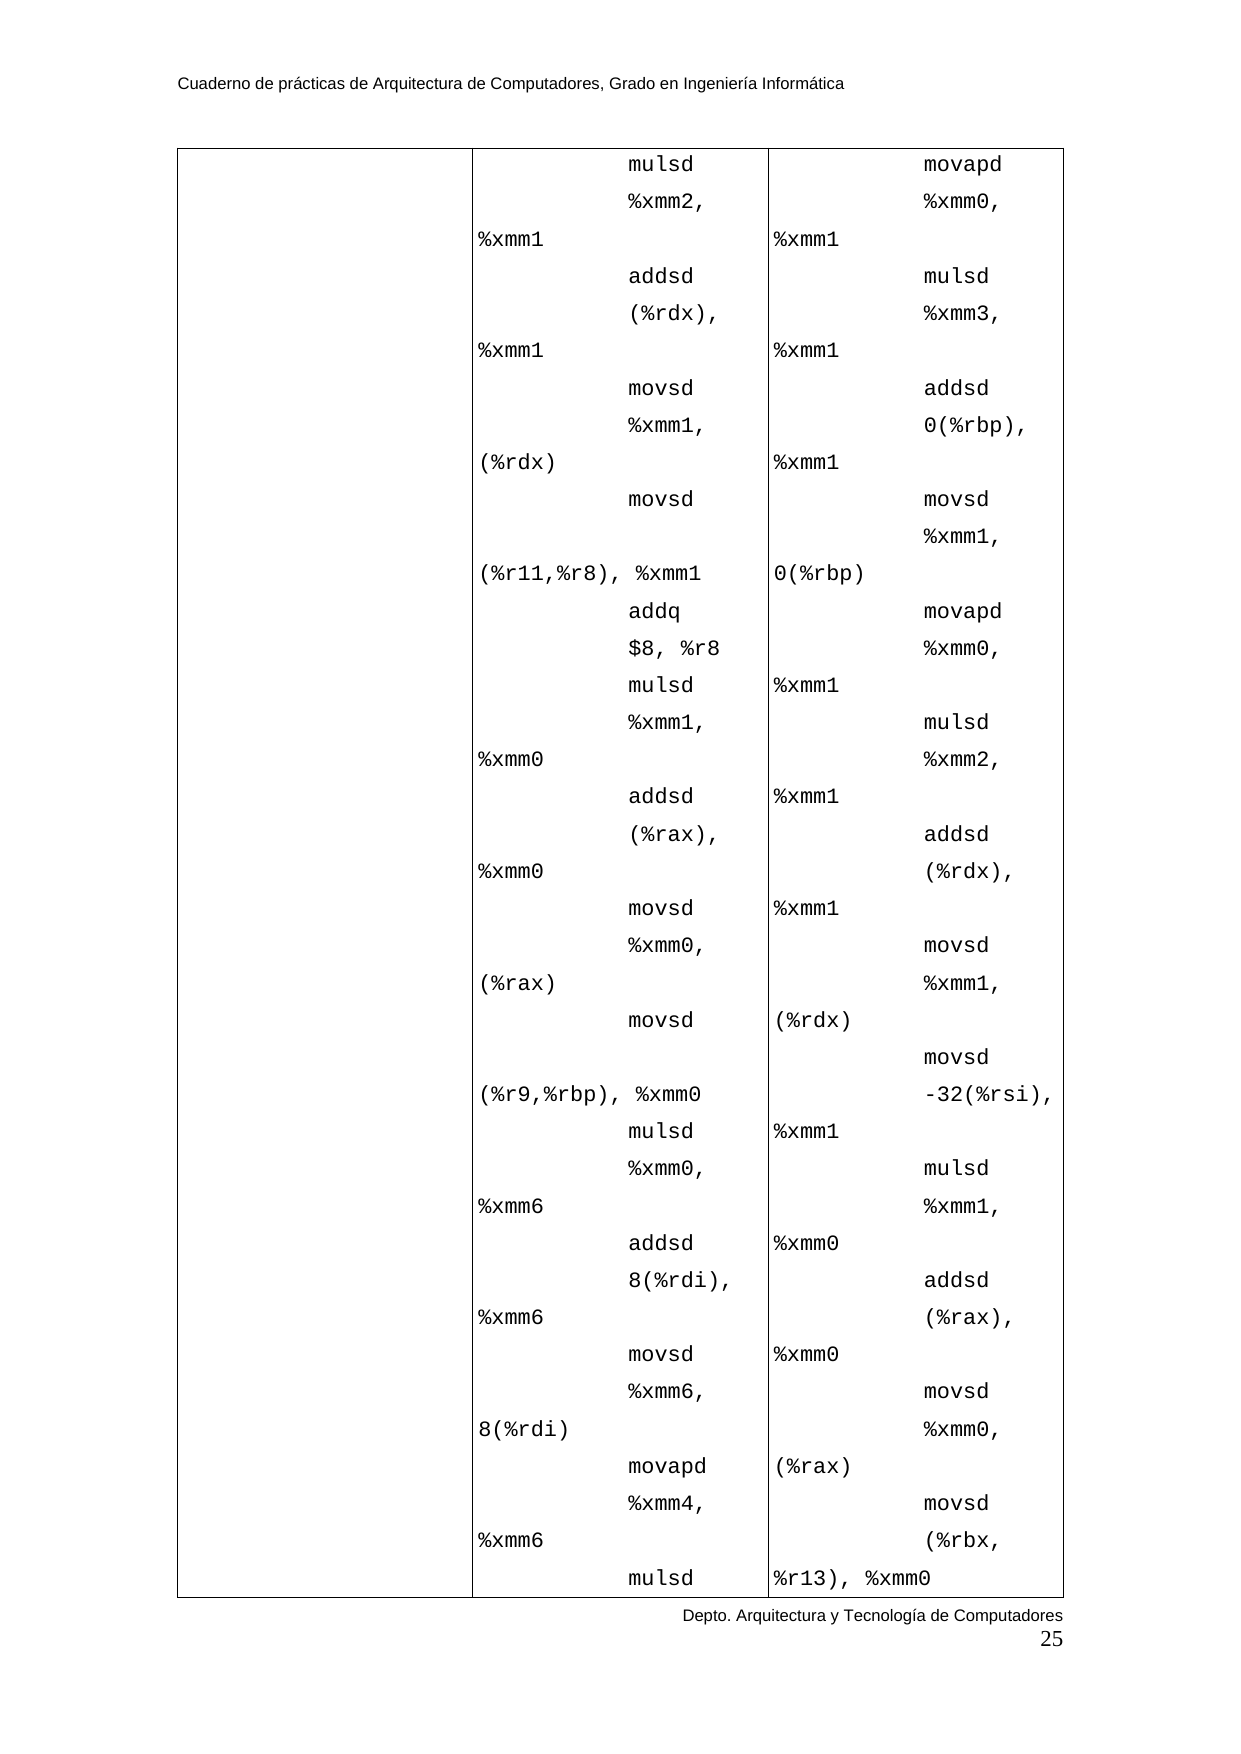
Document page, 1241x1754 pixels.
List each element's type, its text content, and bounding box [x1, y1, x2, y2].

table_cell movapd %xmm0, %xmm1 mulsd %xmm3, %xmm1 addsd 0(%rbp), %xmm1 movsd %xmm1, 0(%rbp) movapd %xmm0, %xmm1 mulsd %xmm2, %xmm1 addsd (%rdx), %xmm1 movsd %xmm1, (%rdx) movsd -32(%rsi), %xmm1 mulsd %xmm1, %xmm0 addsd (%rax), %xmm0 movsd %xmm0, (%rax) movsd (%rbx,%r13), %xmm0 [769, 149, 1063, 1597]
table_cell [178, 149, 472, 1597]
table_cell mulsd %xmm2, %xmm1 addsd (%rdx), %xmm1 movsd %xmm1, (%rdx) movsd (%r11,%r8), %xmm1 addq $8, %r8 mulsd %xmm1, %xmm0 addsd (%rax), %xmm0 movsd %xmm0, (%rax) movsd (%r9,%rbp), %xmm0 mulsd %xmm0, %xmm6 addsd 8(%rdi), %xmm6 movsd %xmm6, 8(%rdi) movapd %xmm4, %xmm6 mulsd [473, 149, 768, 1597]
